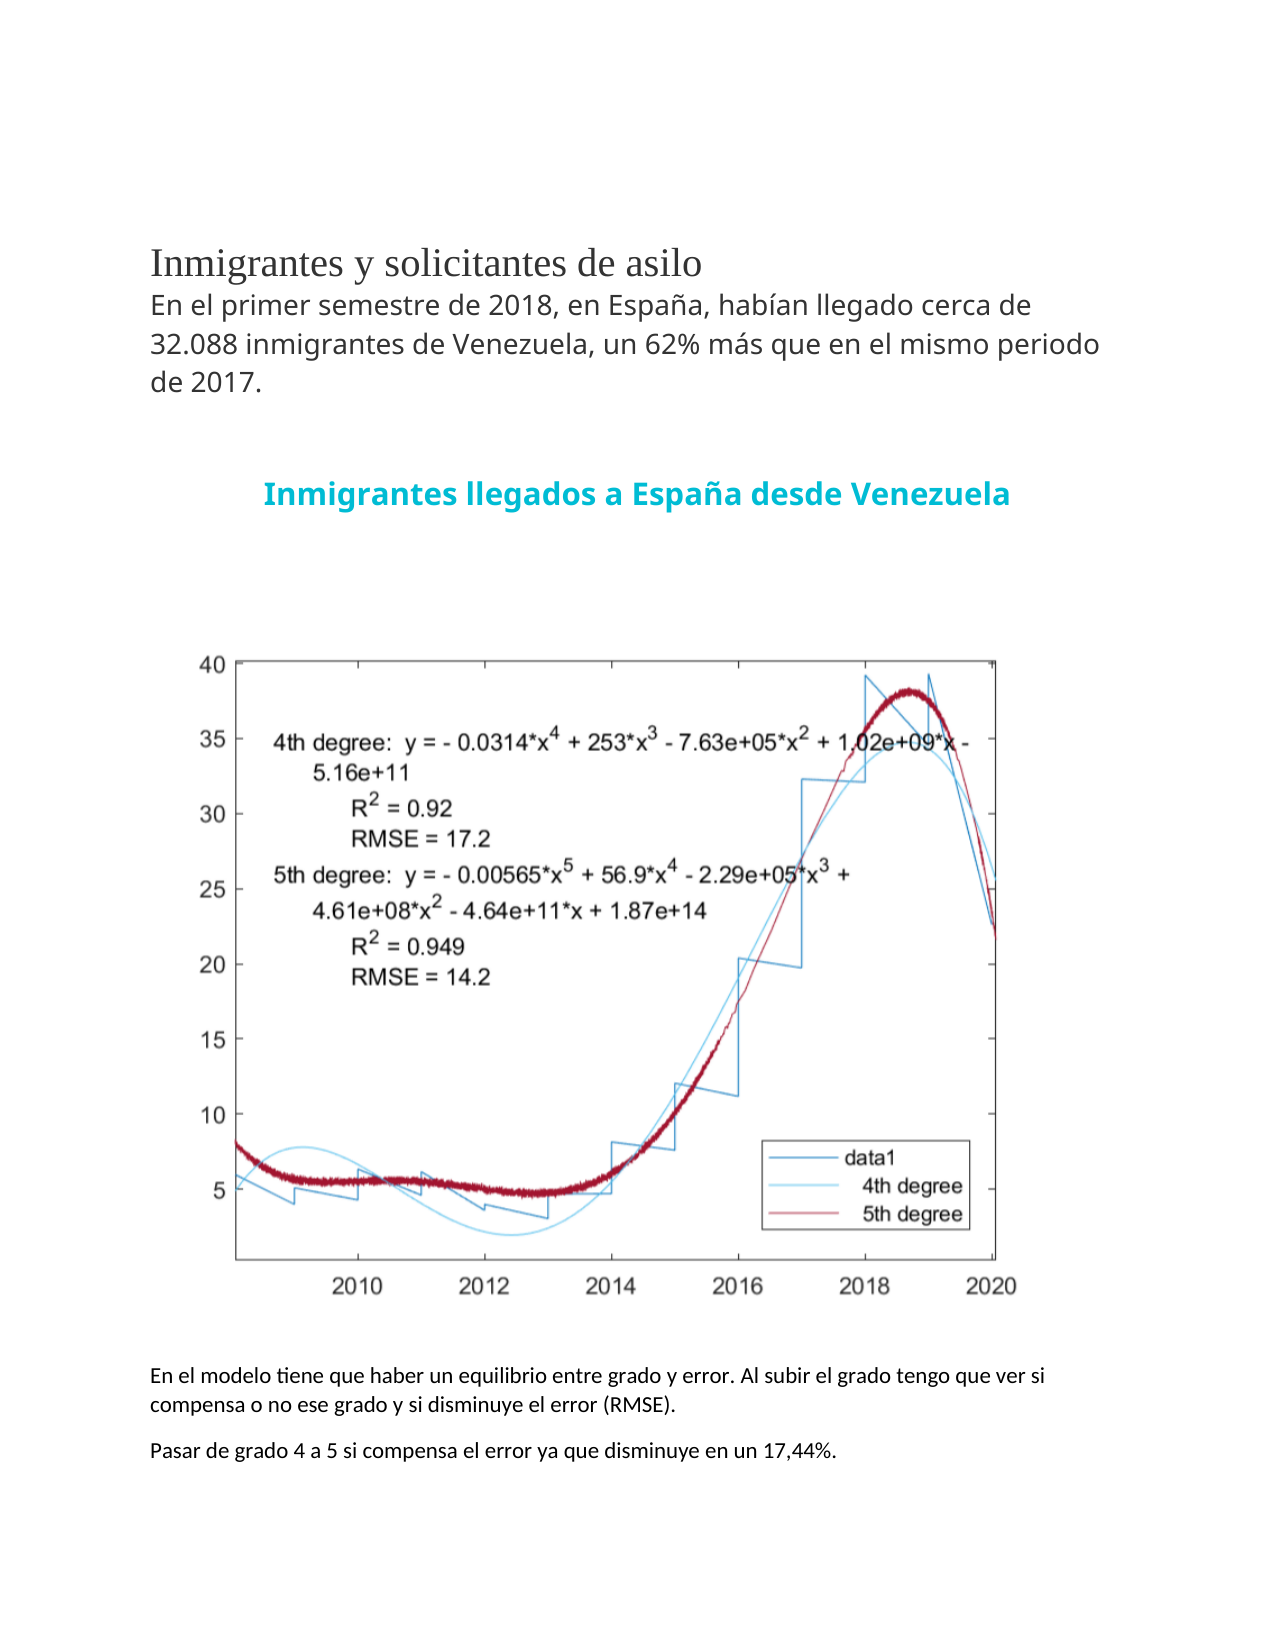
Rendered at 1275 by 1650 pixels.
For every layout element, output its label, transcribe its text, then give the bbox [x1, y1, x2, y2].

subtitle Inmigrantes llegados a España desde Venezuela [150, 472, 1125, 514]
text En el modelo tiene que haber un equilibrio entre grado y error. Al subir el grado tengo que ver si compensa o no ese grado y si disminuye el error (RMSE). [150, 1361, 1125, 1418]
text Inmigrantes y solicitantes de asilo [150, 239, 1125, 286]
text Pasar de grado 4 a 5 si compensa el error ya que disminuye en un 17,44%. [150, 1436, 1125, 1464]
text En el primer semestre de 2018, en España, habían llegado cerca de 32.088 inmigrantes de Venezuela, un 62% más que en el mismo periodo de 2017. [150, 286, 1125, 401]
